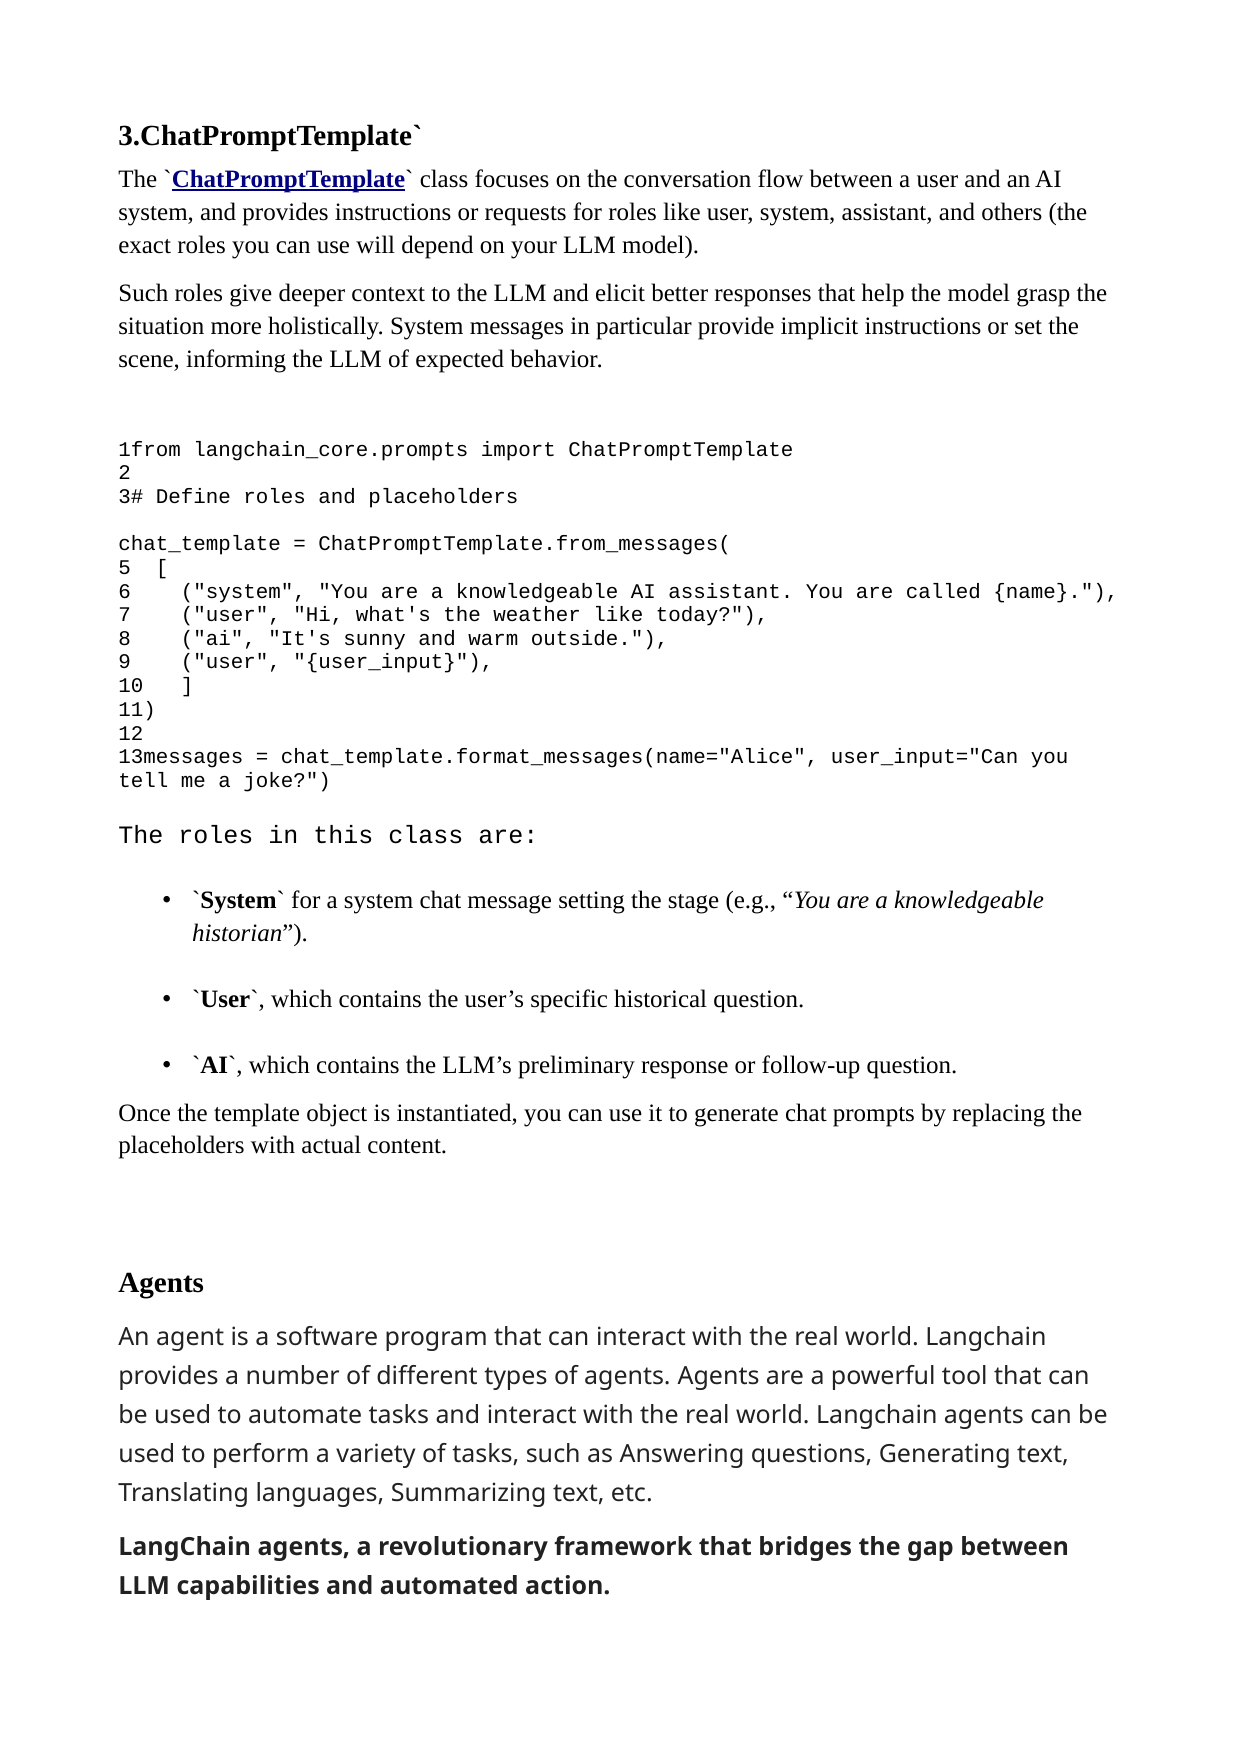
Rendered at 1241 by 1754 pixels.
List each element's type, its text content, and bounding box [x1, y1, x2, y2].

list `System` for a system chat message setting the stage (e.g., “You are a knowledgeable historian”). ‍ [162, 885, 1122, 980]
list `User`, which contains the user’s specific historical question. ‍ [162, 984, 1122, 1046]
list `AI`, which contains the LLM’s preliminary response or follow-up question. [162, 1050, 1122, 1079]
text 6 ("system", "You are a knowledgeable AI assistant. You are called {name}."), [118, 581, 1122, 604]
text The roles in this class are: [118, 823, 1122, 851]
text LangChain agents, a revolutionary framework that bridges the gap between LLM capabilities and automated action. [118, 1529, 1122, 1602]
text Such roles give deeper context to the LLM and elicit better responses that help the model grasp the situation more holistically. System messages in particular provide implicit instructions or set the scene, informing the LLM of expected behavior. [118, 278, 1122, 373]
text 13messages = chat_template.format_messages(name="Alice", user_input="Can you tell me a joke?") [118, 746, 1122, 793]
text 3# Define roles and placeholders [118, 486, 1122, 510]
text 9 ("user", "{user_input}"), [118, 652, 1122, 675]
text 8 ("ai", "It's sunny and warm outside."), [118, 628, 1122, 652]
text chat_template = ChatPromptTemplate.from_messages( [118, 533, 1122, 557]
text An agent is a software program that can interact with the real world. Langchain provides a number of different types of agents. Agents are a powerful tool that can be used to automate tasks and interact with the real world. Langchain agents can be used to perform a variety of tasks, such as Answering questions, Generating text, Translating languages, Summarizing text, etc. [118, 1318, 1122, 1509]
text Once the template object is instantiated, you can use it to generate chat prompts by replacing the placeholders with actual content. [118, 1098, 1122, 1159]
text 11) [118, 699, 1122, 722]
subtitle 3.ChatPromptTemplate` [118, 118, 1122, 152]
text 1from langchain_core.prompts import ChatPromptTemplate [118, 439, 1122, 462]
text Agents [118, 1231, 1122, 1299]
text 12 [118, 722, 1122, 746]
text 7 ("user", "Hi, what's the weather like today?"), [118, 604, 1122, 628]
text 5 [ [118, 557, 1122, 581]
text The `ChatPromptTemplate` class focuses on the conversation flow between a user and an AI system, and provides instructions or requests for roles like user, system, assistant, and others (the exact roles you can use will depend on your LLM model). [118, 164, 1122, 259]
text 10 ] [118, 675, 1122, 699]
text 2 [118, 462, 1122, 486]
